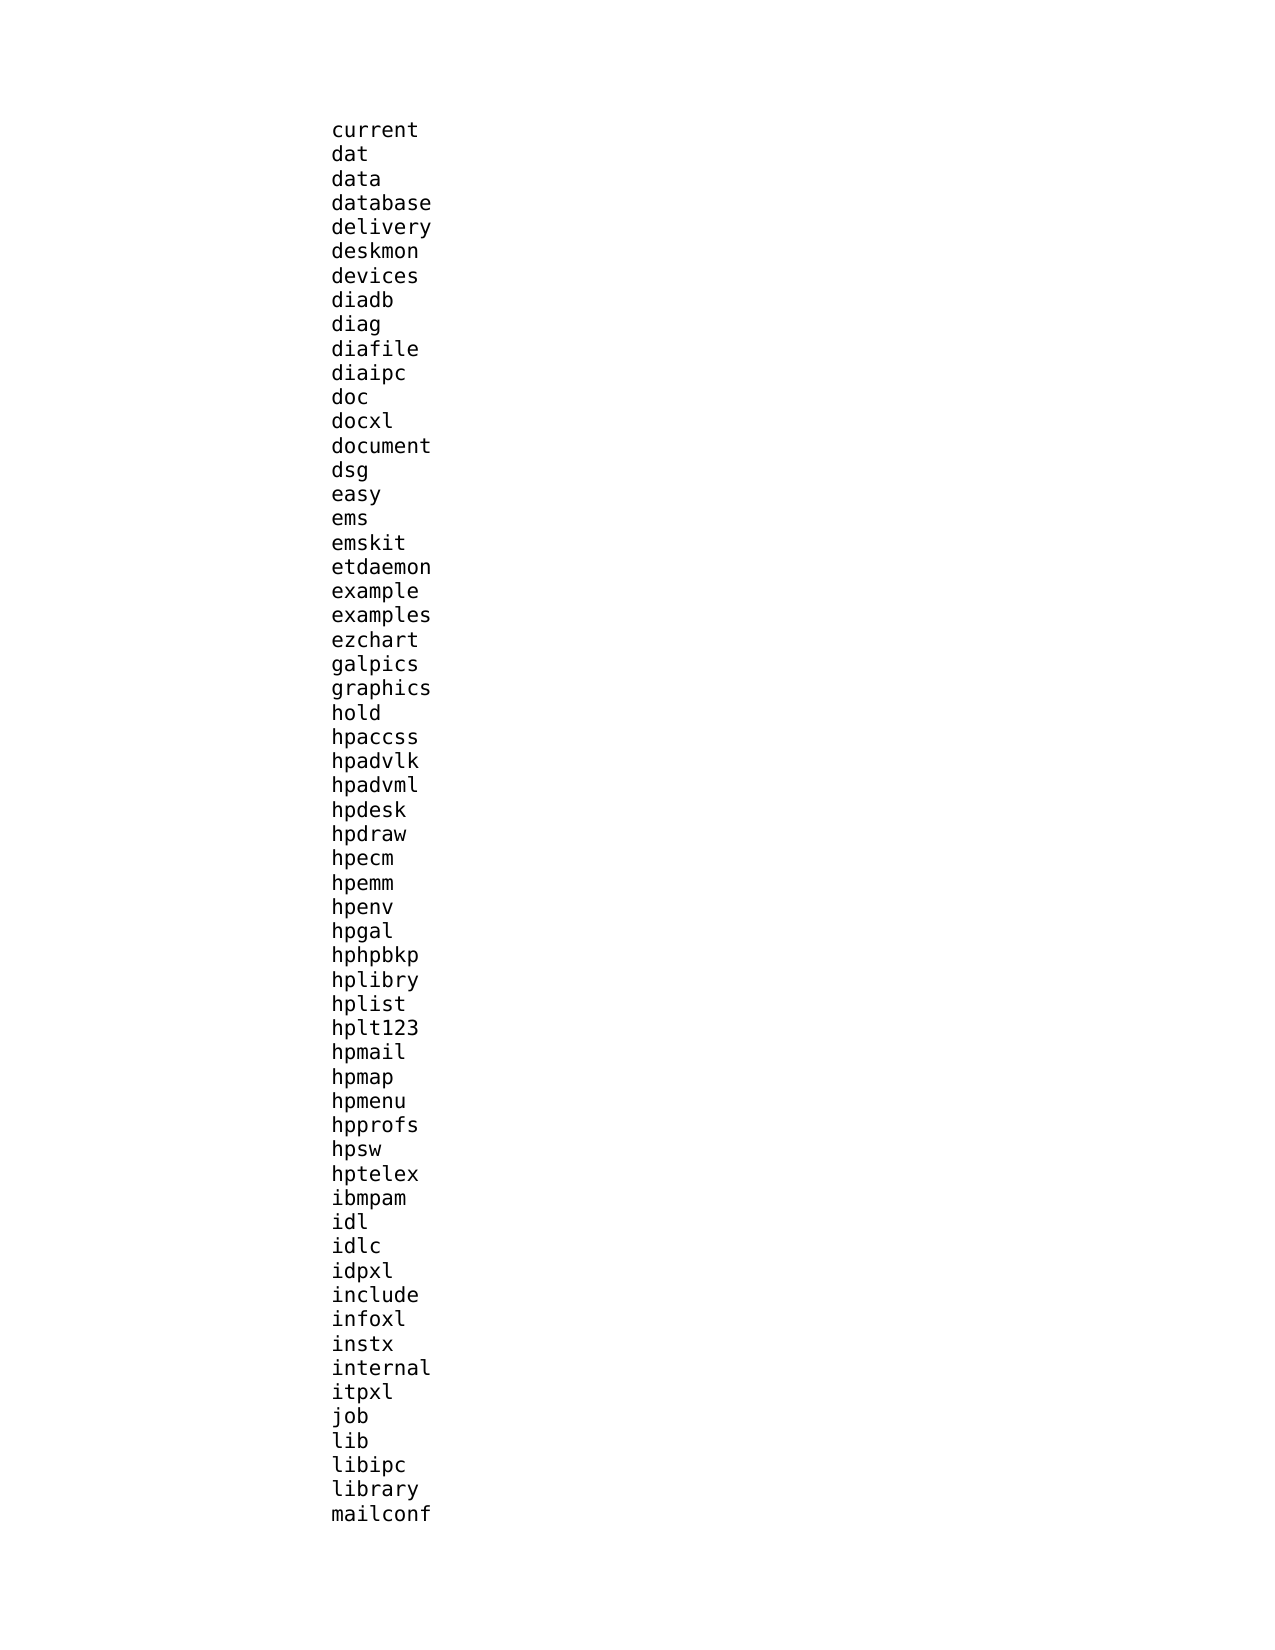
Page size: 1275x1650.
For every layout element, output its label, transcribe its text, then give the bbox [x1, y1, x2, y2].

text library [118, 1477, 1157, 1502]
text ibmpam [118, 1186, 1157, 1210]
text include [118, 1283, 1157, 1307]
text infoxl [118, 1307, 1157, 1332]
text etdaemon [118, 555, 1157, 579]
text hpemm [118, 871, 1157, 895]
text ezchart [118, 628, 1157, 652]
text emskit [118, 531, 1157, 555]
text current [118, 118, 1157, 142]
text libipc [118, 1453, 1157, 1477]
text itpxl [118, 1380, 1157, 1404]
text hpprofs [118, 1113, 1157, 1137]
text hptelex [118, 1162, 1157, 1186]
text hpgal [118, 919, 1157, 943]
text idlc [118, 1234, 1157, 1259]
text internal [118, 1356, 1157, 1380]
text document [118, 434, 1157, 458]
text diadb [118, 288, 1157, 312]
text hplist [118, 992, 1157, 1016]
text hpmail [118, 1040, 1157, 1065]
text hpadvlk [118, 749, 1157, 773]
text mailconf [118, 1502, 1157, 1526]
text job [118, 1404, 1157, 1429]
text delivery [118, 215, 1157, 239]
text hpdraw [118, 822, 1157, 846]
text hpmenu [118, 1089, 1157, 1113]
text ems [118, 506, 1157, 531]
text hpenv [118, 895, 1157, 919]
text database [118, 191, 1157, 215]
text idl [118, 1210, 1157, 1234]
text hplibry [118, 968, 1157, 992]
text hplt123 [118, 1016, 1157, 1040]
text example [118, 579, 1157, 603]
text dat [118, 142, 1157, 167]
text hpadvml [118, 773, 1157, 798]
text diag [118, 312, 1157, 337]
text hold [118, 701, 1157, 725]
text hpdesk [118, 798, 1157, 822]
text data [118, 167, 1157, 191]
text doc [118, 385, 1157, 409]
text hpaccss [118, 725, 1157, 749]
text hpsw [118, 1137, 1157, 1162]
text dsg [118, 458, 1157, 482]
text examples [118, 603, 1157, 628]
text diafile [118, 337, 1157, 361]
text idpxl [118, 1259, 1157, 1283]
text lib [118, 1429, 1157, 1453]
text galpics [118, 652, 1157, 676]
text hphpbkp [118, 943, 1157, 968]
text devices [118, 264, 1157, 288]
text hpecm [118, 846, 1157, 871]
text instx [118, 1332, 1157, 1356]
text easy [118, 482, 1157, 506]
text hpmap [118, 1065, 1157, 1089]
text docxl [118, 409, 1157, 434]
text diaipc [118, 361, 1157, 385]
text graphics [118, 676, 1157, 701]
text deskmon [118, 239, 1157, 264]
